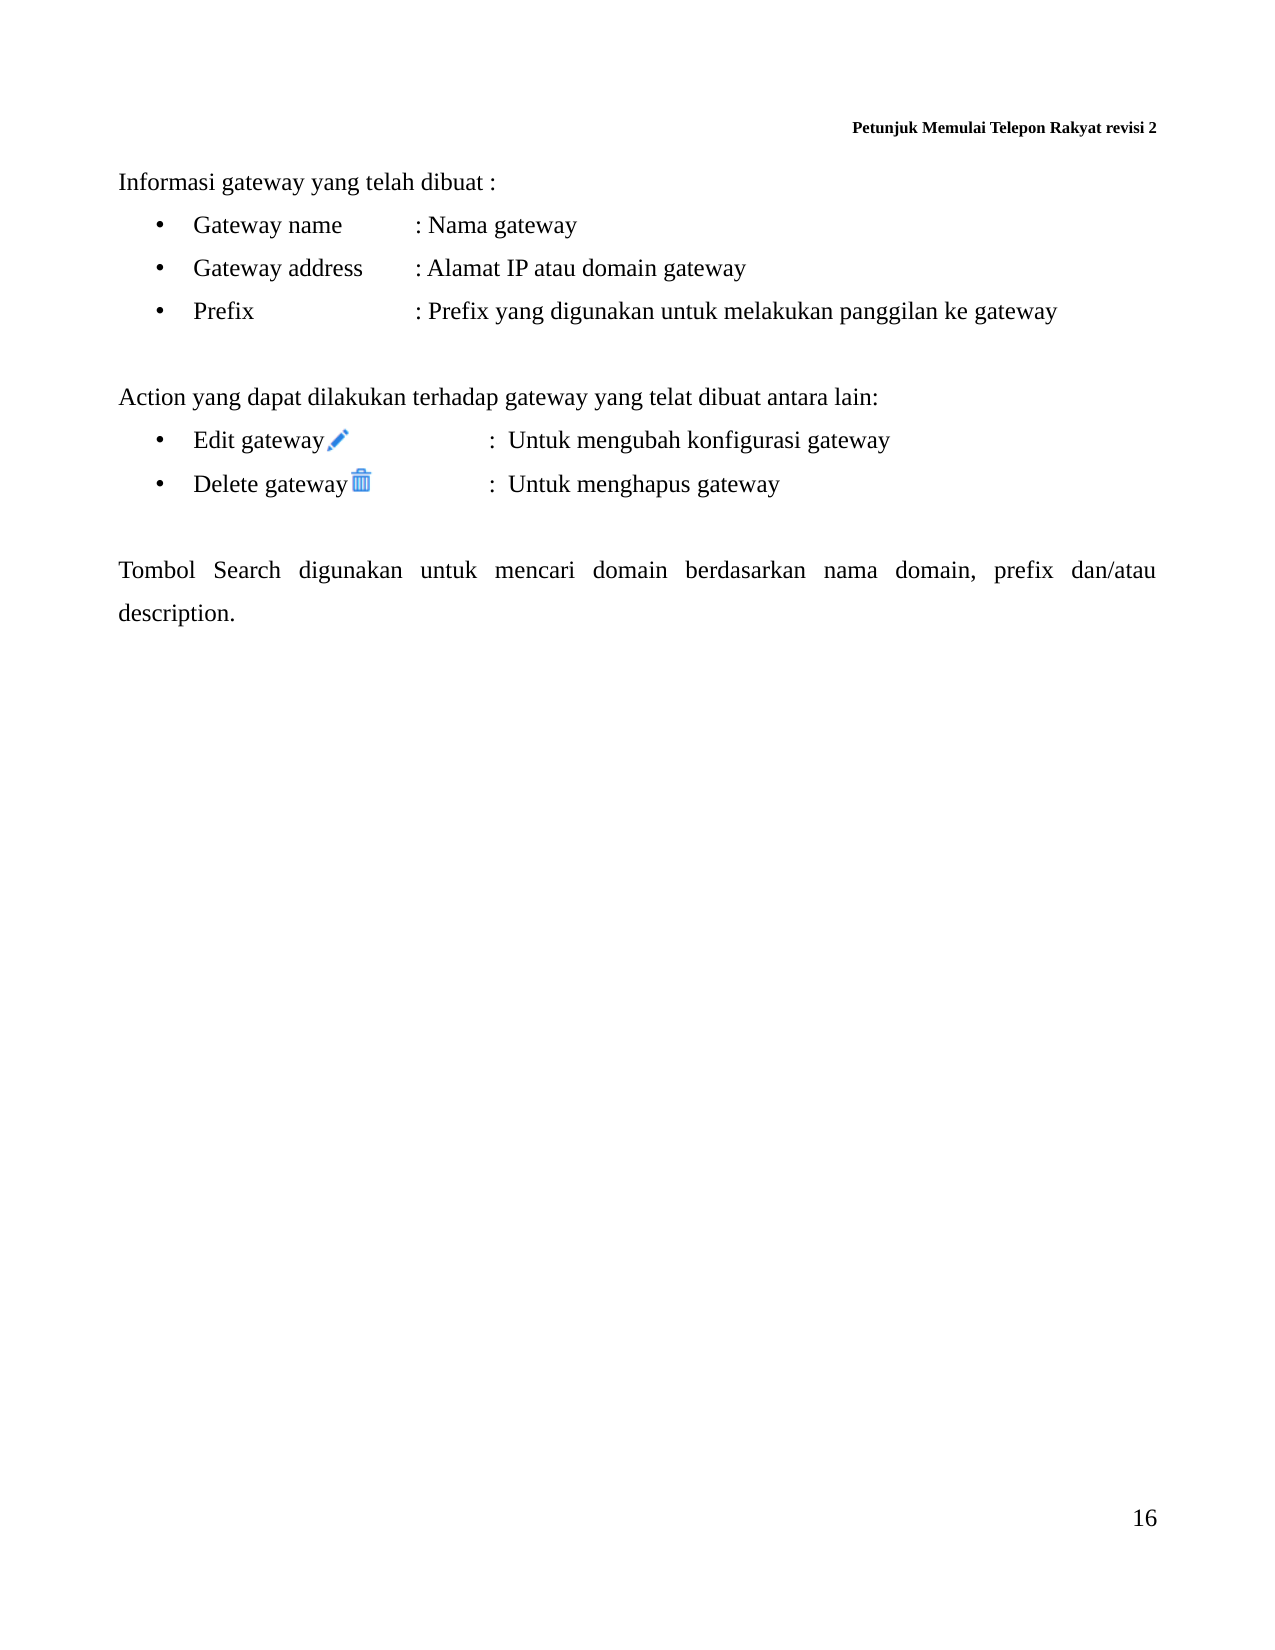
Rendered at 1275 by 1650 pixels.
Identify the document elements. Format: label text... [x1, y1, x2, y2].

list Edit gateway : Untuk mengubah konfigurasi gateway [350, 426, 1157, 454]
list Informasi gateway yang telah dibuat : [81, 167, 1157, 196]
list Gateway address : Alamat IP atau domain gateway [156, 253, 1157, 282]
picture [326, 425, 350, 454]
text Tombol Search digunakan untuk mencari domain berdasarkan nama domain, prefix dan/atau description. [118, 555, 1157, 627]
list Edit gateway : Untuk mengubah konfigurasi gateway [156, 426, 326, 454]
list Gateway name : Nama gateway [156, 210, 1157, 239]
list Action yang dapat dilakukan terhadap gateway yang telat dibuat antara lain: [81, 382, 1157, 411]
list Delete gateway : Untuk menghapus gateway [156, 469, 1157, 497]
list Prefix : Prefix yang digunakan untuk melakukan panggilan ke gateway [156, 296, 1157, 325]
picture [351, 466, 374, 493]
